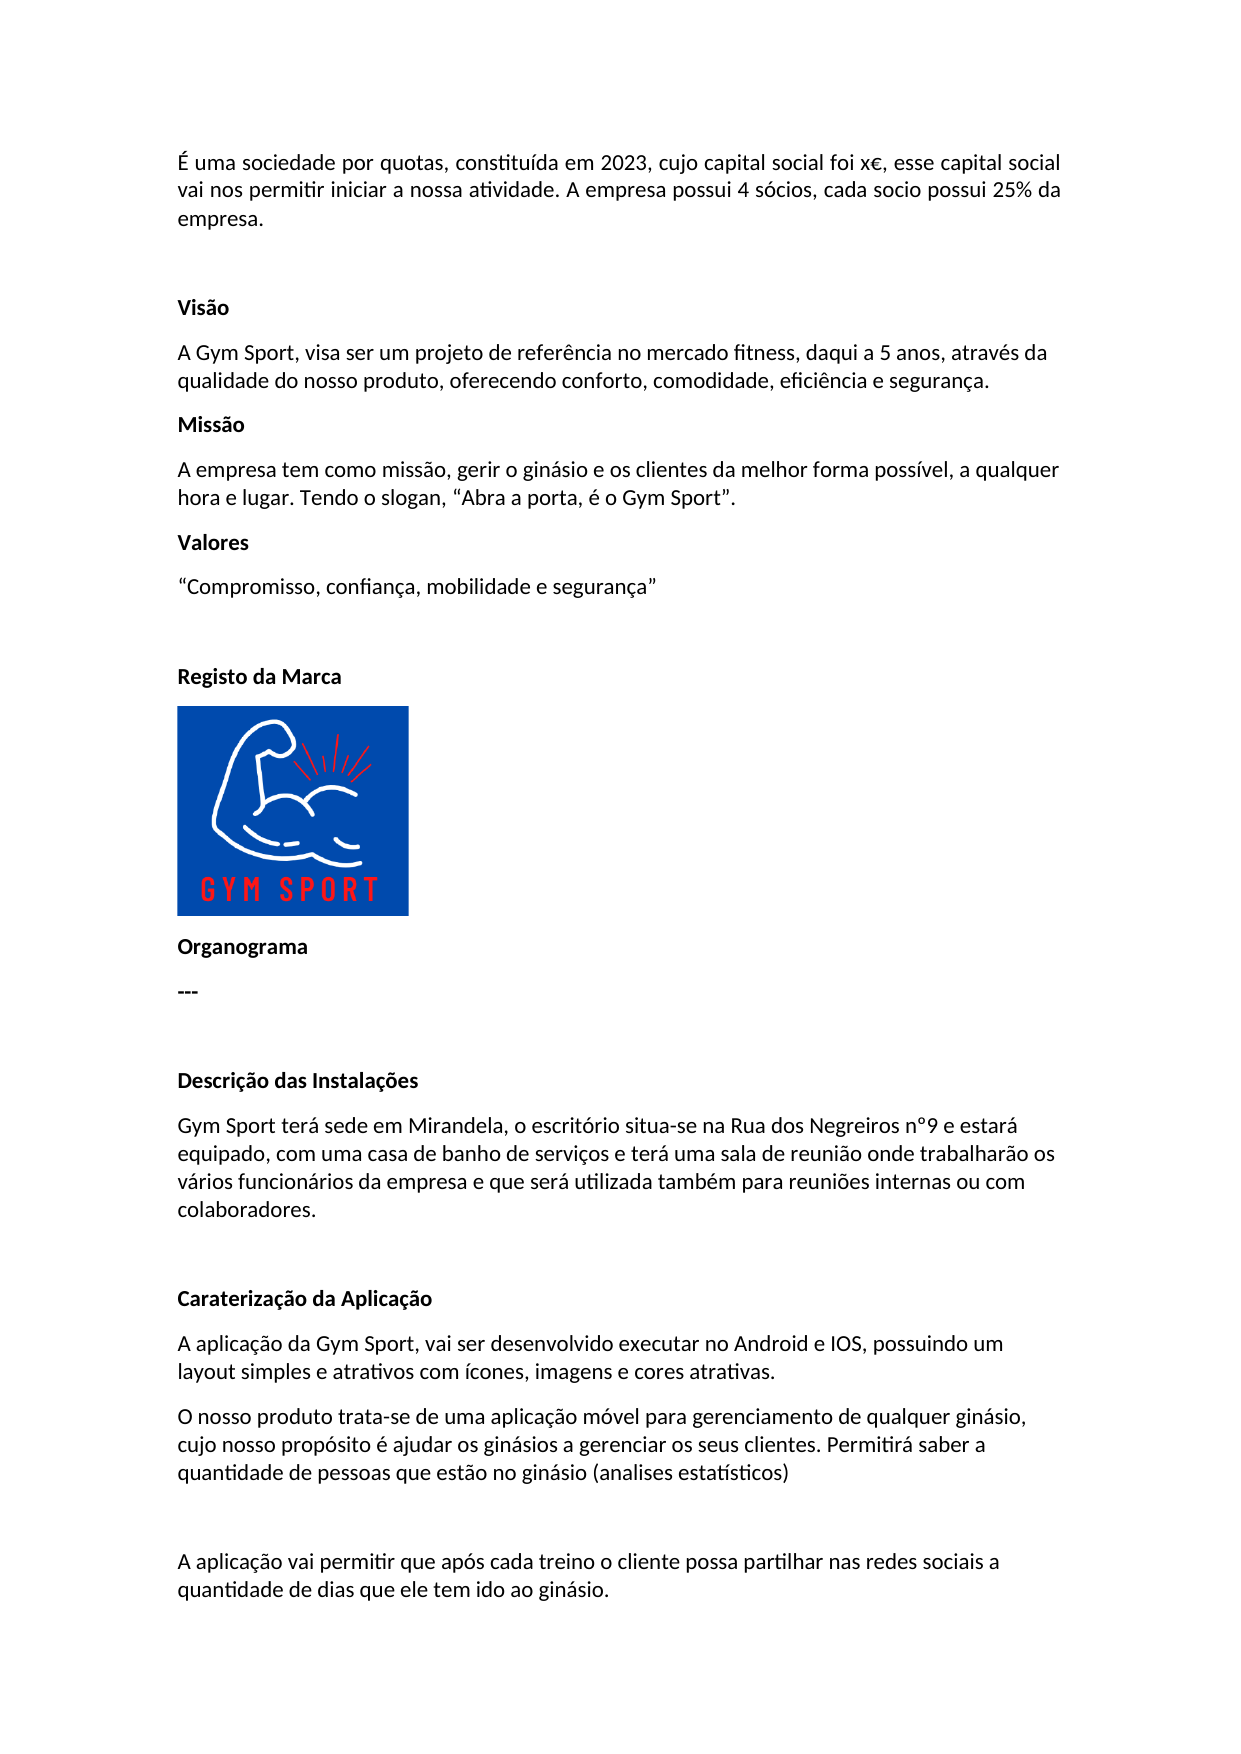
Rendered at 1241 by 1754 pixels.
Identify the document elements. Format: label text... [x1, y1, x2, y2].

text “Compromisso, confiança, mobilidade e segurança” [177, 572, 1063, 601]
text A aplicação vai permitir que após cada treino o cliente possa partilhar nas redes sociais a quantidade de dias que ele tem ido ao ginásio. [177, 1547, 1063, 1603]
text Gym Sport terá sede em Mirandela, o escritório situa-se na Rua dos Negreiros nº9 e estará equipado, com uma casa de banho de serviços e terá uma sala de reunião onde trabalharão os vários funcionários da empresa e que será utilizada também para reuniões internas ou com colaboradores. [177, 1111, 1063, 1223]
text A empresa tem como missão, gerir o ginásio e os clientes da melhor forma possível, a qualquer hora e lugar. Tendo o slogan, “Abra a porta, é o Gym Sport”. [177, 455, 1063, 511]
text A Gym Sport, visa ser um projeto de referência no mercado fitness, daqui a 5 anos, através da qualidade do nosso produto, oferecendo conforto, comodidade, eficiência e segurança. [177, 338, 1063, 394]
text O nosso produto trata-se de uma aplicação móvel para gerenciamento de qualquer ginásio, cujo nosso propósito é ajudar os ginásios a gerenciar os seus clientes. Permitirá saber a quantidade de pessoas que estão no ginásio (analises estatísticos) [177, 1402, 1063, 1486]
text Visão [177, 293, 1063, 321]
text Organograma [177, 932, 1063, 960]
text É uma sociedade por quotas, constituída em 2023, cujo capital social foi x€, esse capital social vai nos permitir iniciar a nossa atividade. A empresa possui 4 sócios, cada socio possui 25% da empresa. [177, 148, 1063, 232]
text Caraterização da Aplicação [177, 1284, 1063, 1312]
text Descrição das Instalações [177, 1066, 1063, 1094]
text Registo da Marca [177, 662, 1063, 690]
text Missão [177, 410, 1063, 438]
text A aplicação da Gym Sport, vai ser desenvolvido executar no Android e IOS, possuindo um layout simples e atrativos com ícones, imagens e cores atrativas. [177, 1329, 1063, 1385]
text --- [177, 977, 1063, 1005]
text Valores [177, 528, 1063, 556]
